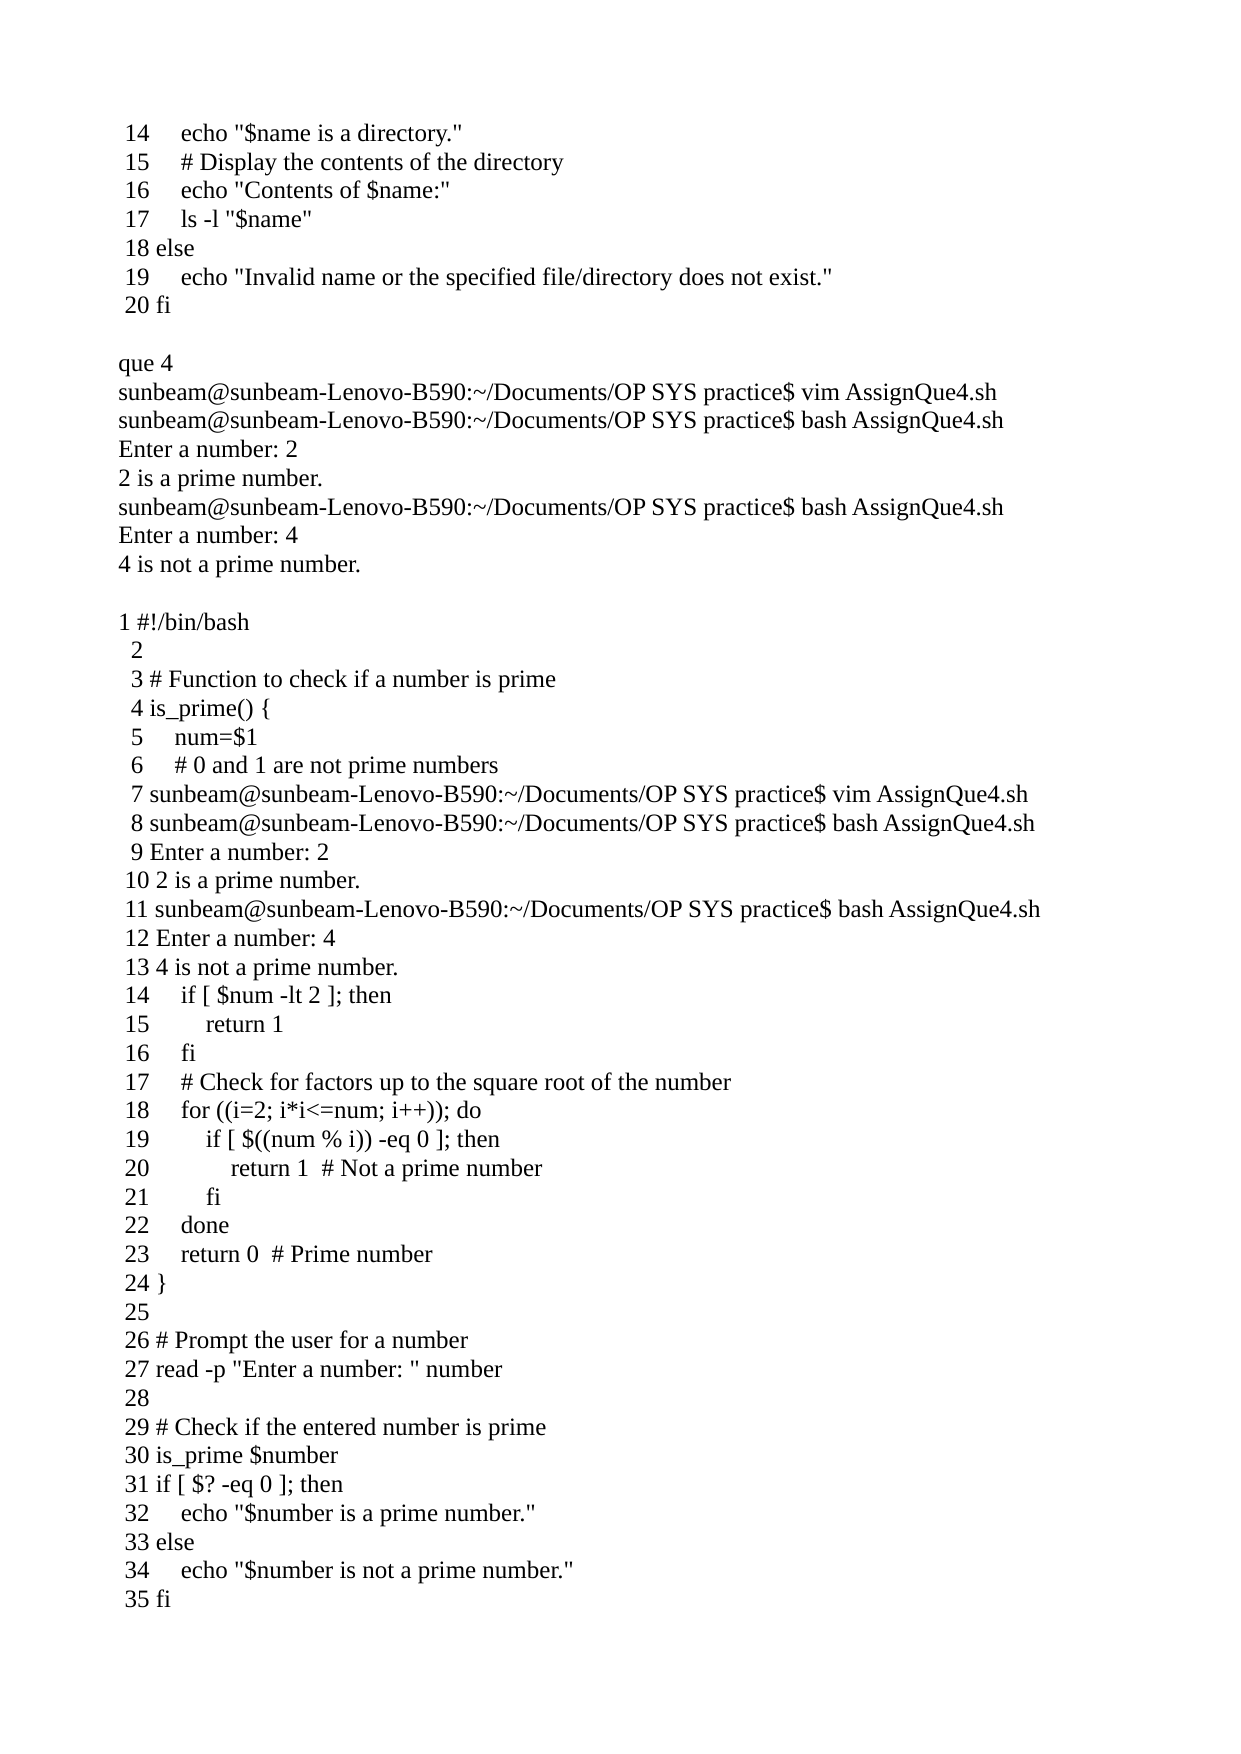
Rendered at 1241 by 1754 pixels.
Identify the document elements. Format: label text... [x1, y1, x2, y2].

text 23 return 0 # Prime number [118, 1239, 1122, 1268]
text 34 echo "$number is not a prime number." [118, 1556, 1122, 1584]
text 19 echo "Invalid name or the specified file/directory does not exist." [118, 262, 1122, 291]
text 28 [118, 1383, 1122, 1412]
text 29 # Check if the entered number is prime [118, 1412, 1122, 1441]
text 8 sunbeam@sunbeam-Lenovo-B590:~/Documents/OP SYS practice$ bash AssignQue4.sh [118, 808, 1122, 837]
text 20 return 1 # Not a prime number [118, 1153, 1122, 1182]
text 3 # Function to check if a number is prime [118, 664, 1122, 693]
text 15 return 1 [118, 1009, 1122, 1038]
text 2 is a prime number. [118, 463, 1122, 492]
text 14 if [ $num -lt 2 ]; then [118, 981, 1122, 1009]
text 13 4 is not a prime number. [118, 952, 1122, 981]
text 16 echo "Contents of $name:" [118, 176, 1122, 204]
text 2 [118, 636, 1122, 664]
text 18 for ((i=2; i*i<=num; i++)); do [118, 1096, 1122, 1124]
text 30 is_prime $number [118, 1441, 1122, 1469]
text 19 if [ $((num % i)) -eq 0 ]; then [118, 1124, 1122, 1153]
text 31 if [ $? -eq 0 ]; then [118, 1469, 1122, 1498]
text 6 # 0 and 1 are not prime numbers [118, 751, 1122, 779]
text 4 is_prime() { [118, 693, 1122, 722]
text 25 [118, 1297, 1122, 1326]
text 7 sunbeam@sunbeam-Lenovo-B590:~/Documents/OP SYS practice$ vim AssignQue4.sh [118, 779, 1122, 808]
text sunbeam@sunbeam-Lenovo-B590:~/Documents/OP SYS practice$ bash AssignQue4.sh [118, 492, 1122, 521]
text 27 read -p "Enter a number: " number [118, 1354, 1122, 1383]
text Enter a number: 2 [118, 434, 1122, 463]
text 18 else [118, 233, 1122, 262]
text que 4 [118, 348, 1122, 377]
text 10 2 is a prime number. [118, 866, 1122, 894]
text 33 else [118, 1527, 1122, 1556]
text 17 ls -l "$name" [118, 204, 1122, 233]
text 11 sunbeam@sunbeam-Lenovo-B590:~/Documents/OP SYS practice$ bash AssignQue4.sh [118, 894, 1122, 923]
text 24 } [118, 1268, 1122, 1297]
text 35 fi [118, 1584, 1122, 1613]
text 20 fi [118, 291, 1122, 319]
text 21 fi [118, 1182, 1122, 1211]
text 12 Enter a number: 4 [118, 923, 1122, 952]
text 4 is not a prime number. [118, 549, 1122, 578]
text 17 # Check for factors up to the square root of the number [118, 1067, 1122, 1096]
text 26 # Prompt the user for a number [118, 1326, 1122, 1354]
text Enter a number: 4 [118, 521, 1122, 549]
text 14 echo "$name is a directory." [118, 118, 1122, 147]
text 1 #!/bin/bash [118, 607, 1122, 636]
text 22 done [118, 1211, 1122, 1239]
text 16 fi [118, 1038, 1122, 1067]
text 15 # Display the contents of the directory [118, 147, 1122, 176]
text sunbeam@sunbeam-Lenovo-B590:~/Documents/OP SYS practice$ bash AssignQue4.sh [118, 406, 1122, 434]
text 32 echo "$number is a prime number." [118, 1498, 1122, 1527]
text 5 num=$1 [118, 722, 1122, 751]
text 9 Enter a number: 2 [118, 837, 1122, 866]
text sunbeam@sunbeam-Lenovo-B590:~/Documents/OP SYS practice$ vim AssignQue4.sh [118, 377, 1122, 406]
